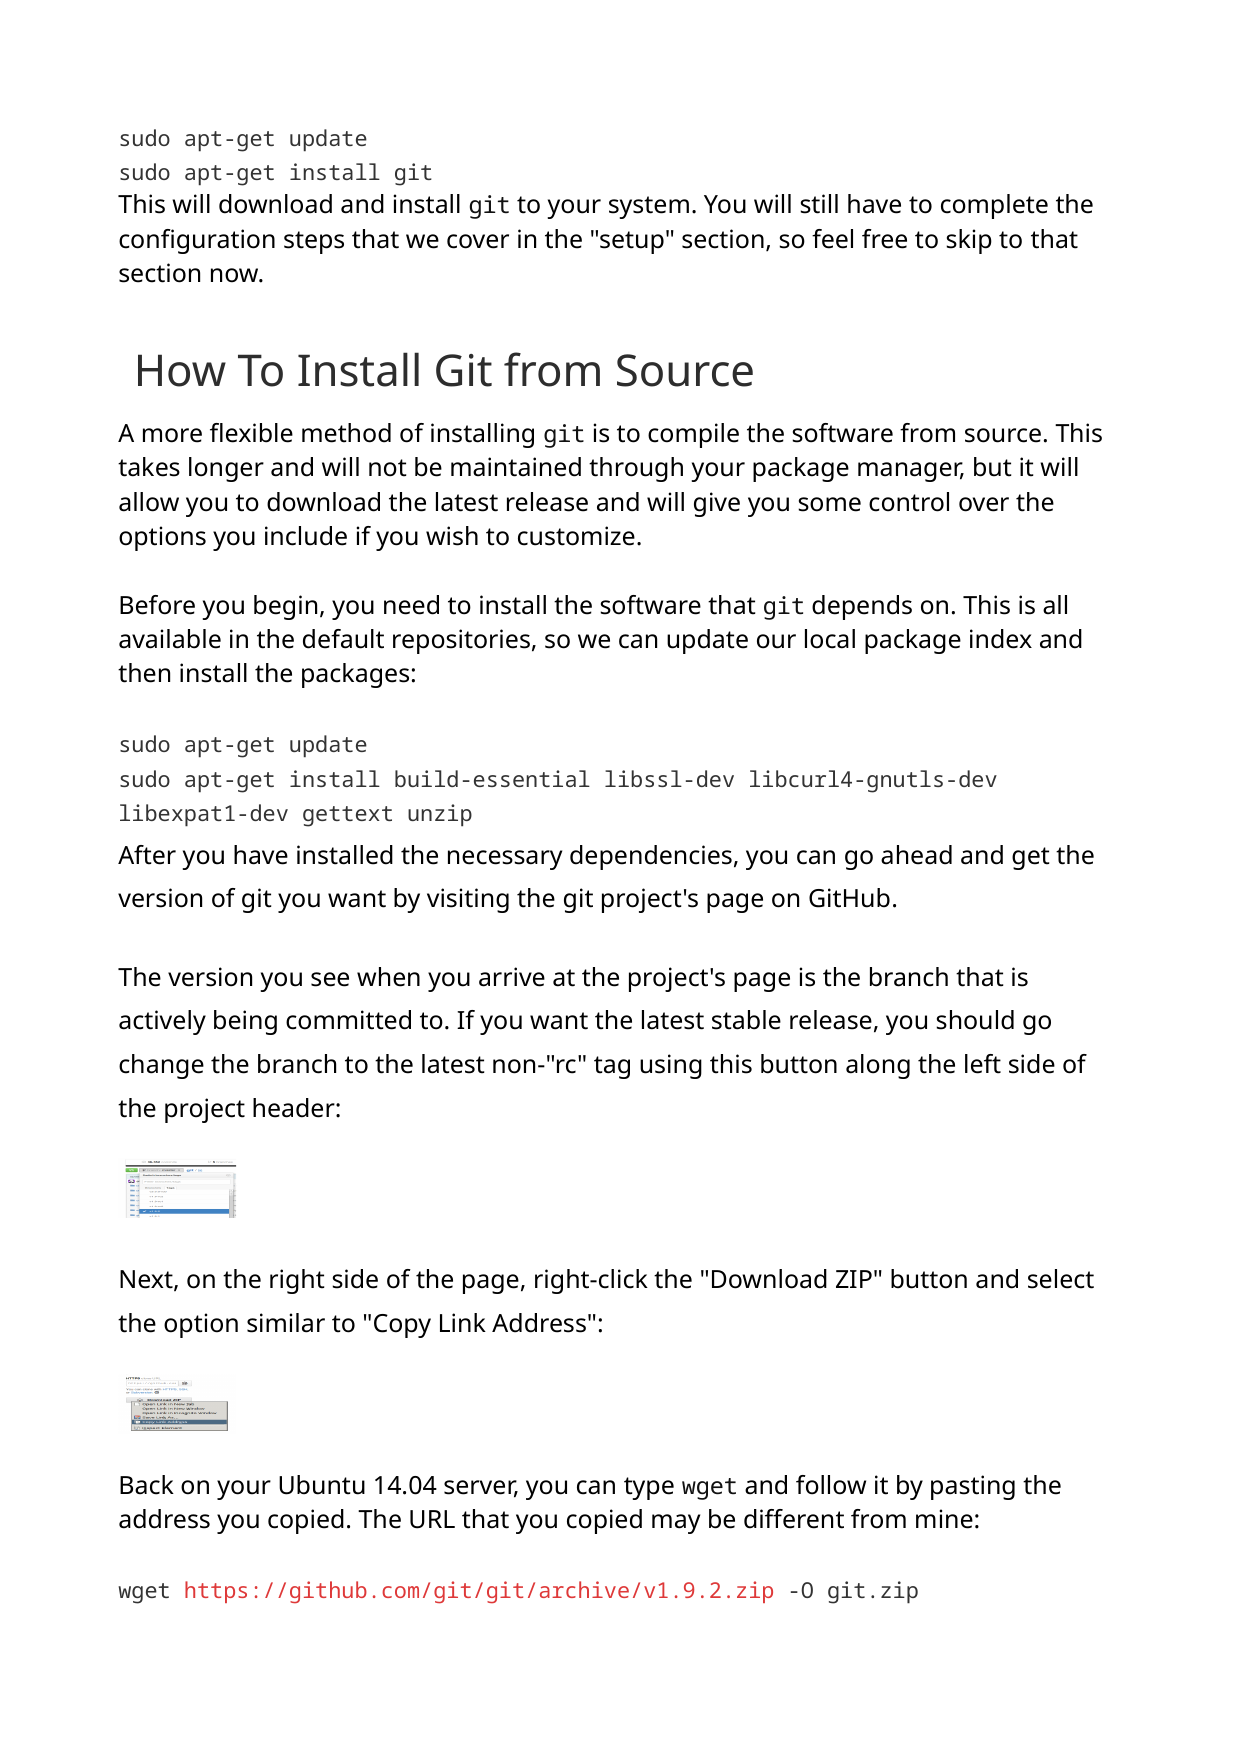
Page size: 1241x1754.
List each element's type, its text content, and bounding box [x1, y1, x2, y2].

text sudo apt-get update [118, 724, 1122, 759]
text A more flexible method of installing git is to compile the software from source. This takes longer and will not be maintained through your package manager, but it will allow you to download the latest release and will give you some control over the options you include if you wish to customize. [118, 415, 1122, 553]
text Next, on the right side of the page, right-click the "Download ZIP" button and select the option similar to "Copy Link Address": [118, 1252, 1122, 1340]
text Back on your Ubuntu 14.04 server, you can type wget and follow it by pasting the address you copied. The URL that you copied may be different from mine: [118, 1467, 1122, 1536]
text After you have installed the necessary dependencies, you can go ahead and get the version of git you want by visiting the git project's page on GitHub. [118, 828, 1122, 915]
picture [118, 1374, 237, 1434]
text wget https://github.com/git/git/archive/v1.9.2.zip -O git.zip [118, 1571, 1122, 1605]
text sudo apt-get install build-essential libssl-dev libcurl4-gnutls-dev libexpat1-dev gettext unzip [118, 759, 1122, 828]
text sudo apt-get install git [118, 152, 1122, 187]
text The version you see when you arrive at the project's page is the branch that is actively being committed to. If you want the latest stable release, you should go change the branch to the latest non-"rc" tag using this button along the left side of the project header: [118, 949, 1122, 1124]
text sudo apt-get update [118, 118, 1122, 152]
text Before you begin, you need to install the software that git depends on. This is all available in the default repositories, so we can update our local package index and then install the packages: [118, 587, 1122, 690]
subtitle How To Install Git from Source [134, 340, 1106, 399]
text This will download and install git to your system. You will still have to complete the configuration steps that we cover in the "setup" section, so feel free to skip to that section now. [118, 187, 1122, 290]
picture [118, 1158, 237, 1218]
